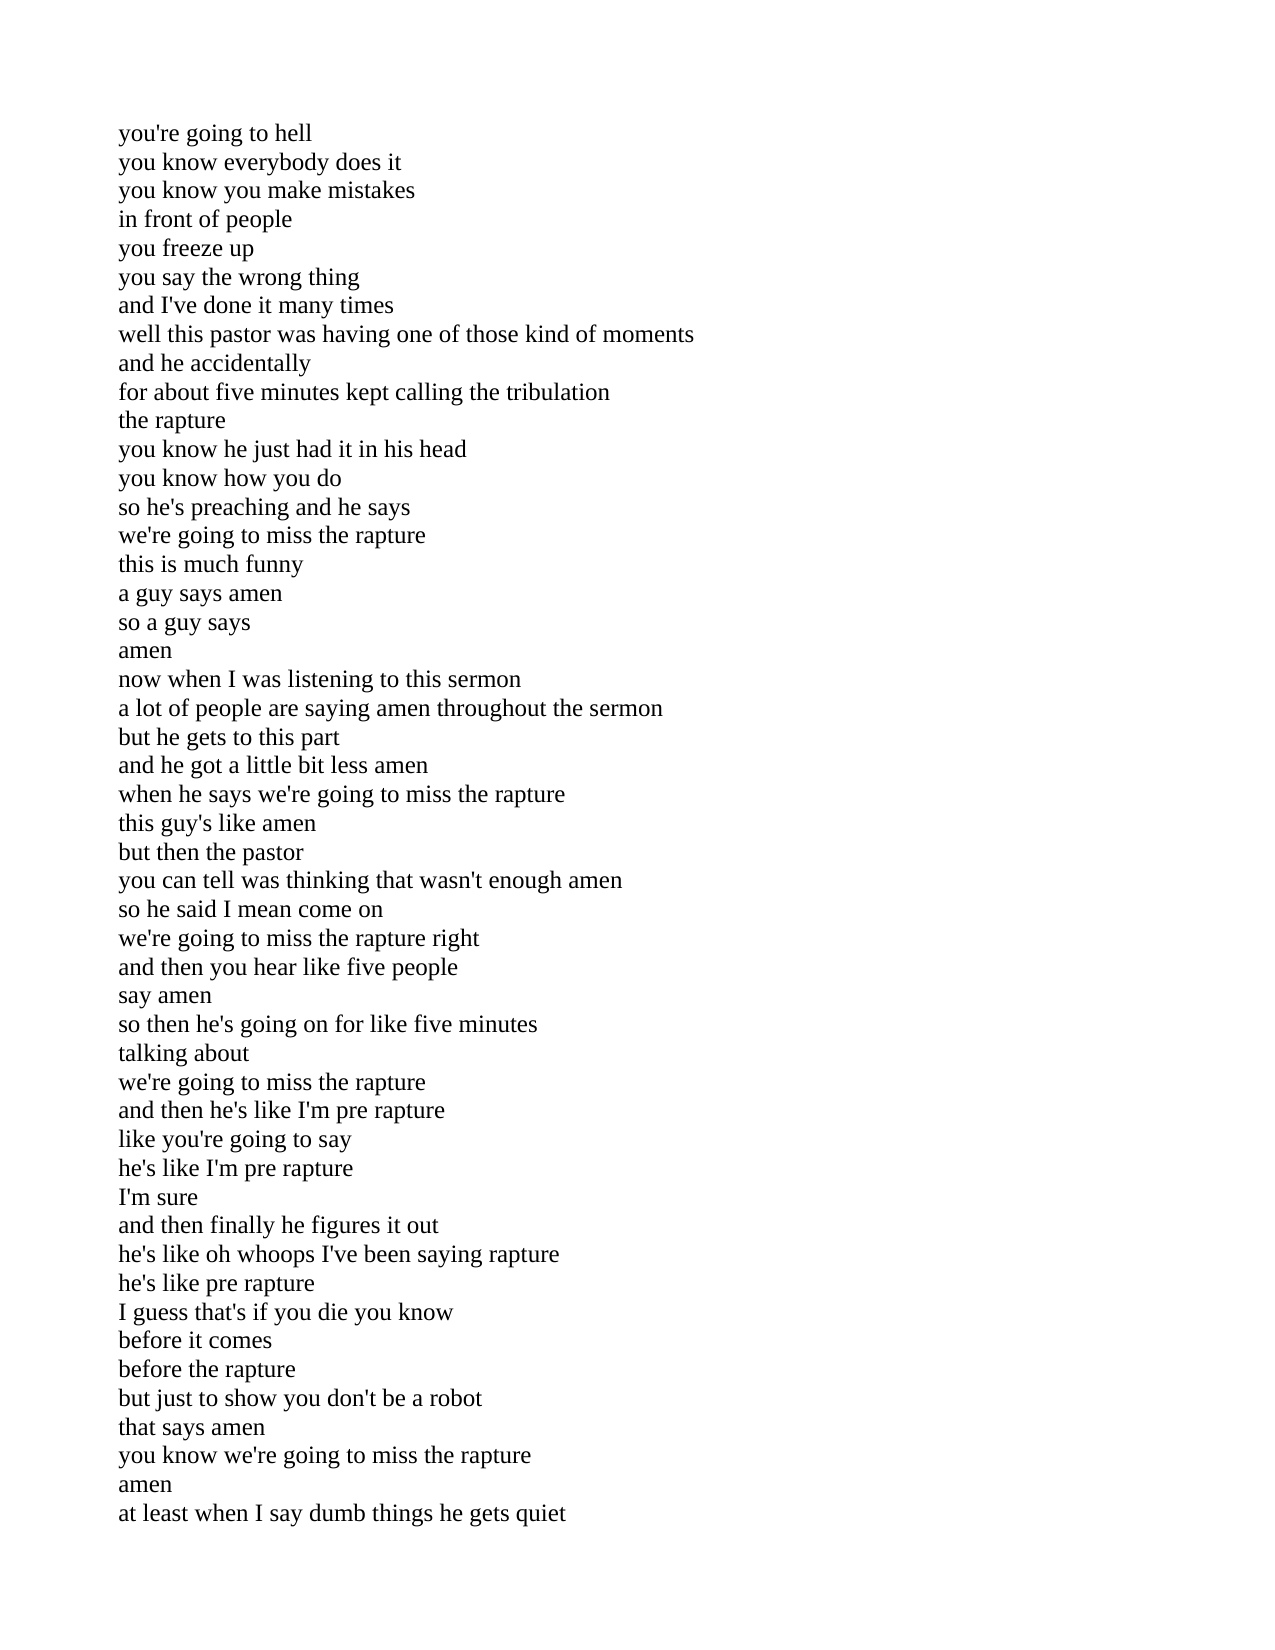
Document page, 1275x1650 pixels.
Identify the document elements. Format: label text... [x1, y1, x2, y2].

text and then you hear like five people [118, 952, 1157, 981]
text he's like pre rapture [118, 1268, 1157, 1297]
text and he accidentally [118, 348, 1157, 377]
text when he says we're going to miss the rapture [118, 779, 1157, 808]
text you can tell was thinking that wasn't enough amen [118, 866, 1157, 894]
text amen [118, 636, 1157, 664]
text a lot of people are saying amen throughout the sermon [118, 693, 1157, 722]
text we're going to miss the rapture right [118, 923, 1157, 952]
text but he gets to this part [118, 722, 1157, 751]
text before it comes [118, 1326, 1157, 1354]
text I'm sure [118, 1182, 1157, 1211]
text say amen [118, 981, 1157, 1009]
text you say the wrong thing [118, 262, 1157, 291]
text the rapture [118, 406, 1157, 434]
text a guy says amen [118, 578, 1157, 607]
text like you're going to say [118, 1124, 1157, 1153]
text before the rapture [118, 1354, 1157, 1383]
text amen [118, 1469, 1157, 1498]
text and then finally he figures it out [118, 1211, 1157, 1239]
text that says amen [118, 1412, 1157, 1441]
text but then the pastor [118, 837, 1157, 866]
text you know you make mistakes [118, 176, 1157, 204]
text he's like oh whoops I've been saying rapture [118, 1239, 1157, 1268]
text in front of people [118, 204, 1157, 233]
text I guess that's if you die you know [118, 1297, 1157, 1326]
text talking about [118, 1038, 1157, 1067]
text so then he's going on for like five minutes [118, 1009, 1157, 1038]
text and he got a little bit less amen [118, 751, 1157, 779]
text you're going to hell [118, 118, 1157, 147]
text but just to show you don't be a robot [118, 1383, 1157, 1412]
text so he's preaching and he says [118, 492, 1157, 521]
text you freeze up [118, 233, 1157, 262]
text we're going to miss the rapture [118, 1067, 1157, 1096]
text well this pastor was having one of those kind of moments [118, 319, 1157, 348]
text for about five minutes kept calling the tribulation [118, 377, 1157, 406]
text he's like I'm pre rapture [118, 1153, 1157, 1182]
text this guy's like amen [118, 808, 1157, 837]
text now when I was listening to this sermon [118, 664, 1157, 693]
text we're going to miss the rapture [118, 521, 1157, 549]
text so a guy says [118, 607, 1157, 636]
text at least when I say dumb things he gets quiet [118, 1498, 1157, 1527]
text you know we're going to miss the rapture [118, 1441, 1157, 1469]
text and then he's like I'm pre rapture [118, 1096, 1157, 1124]
text you know everybody does it [118, 147, 1157, 176]
text so he said I mean come on [118, 894, 1157, 923]
text you know he just had it in his head [118, 434, 1157, 463]
text this is much funny [118, 549, 1157, 578]
text you know how you do [118, 463, 1157, 492]
text and I've done it many times [118, 291, 1157, 319]
